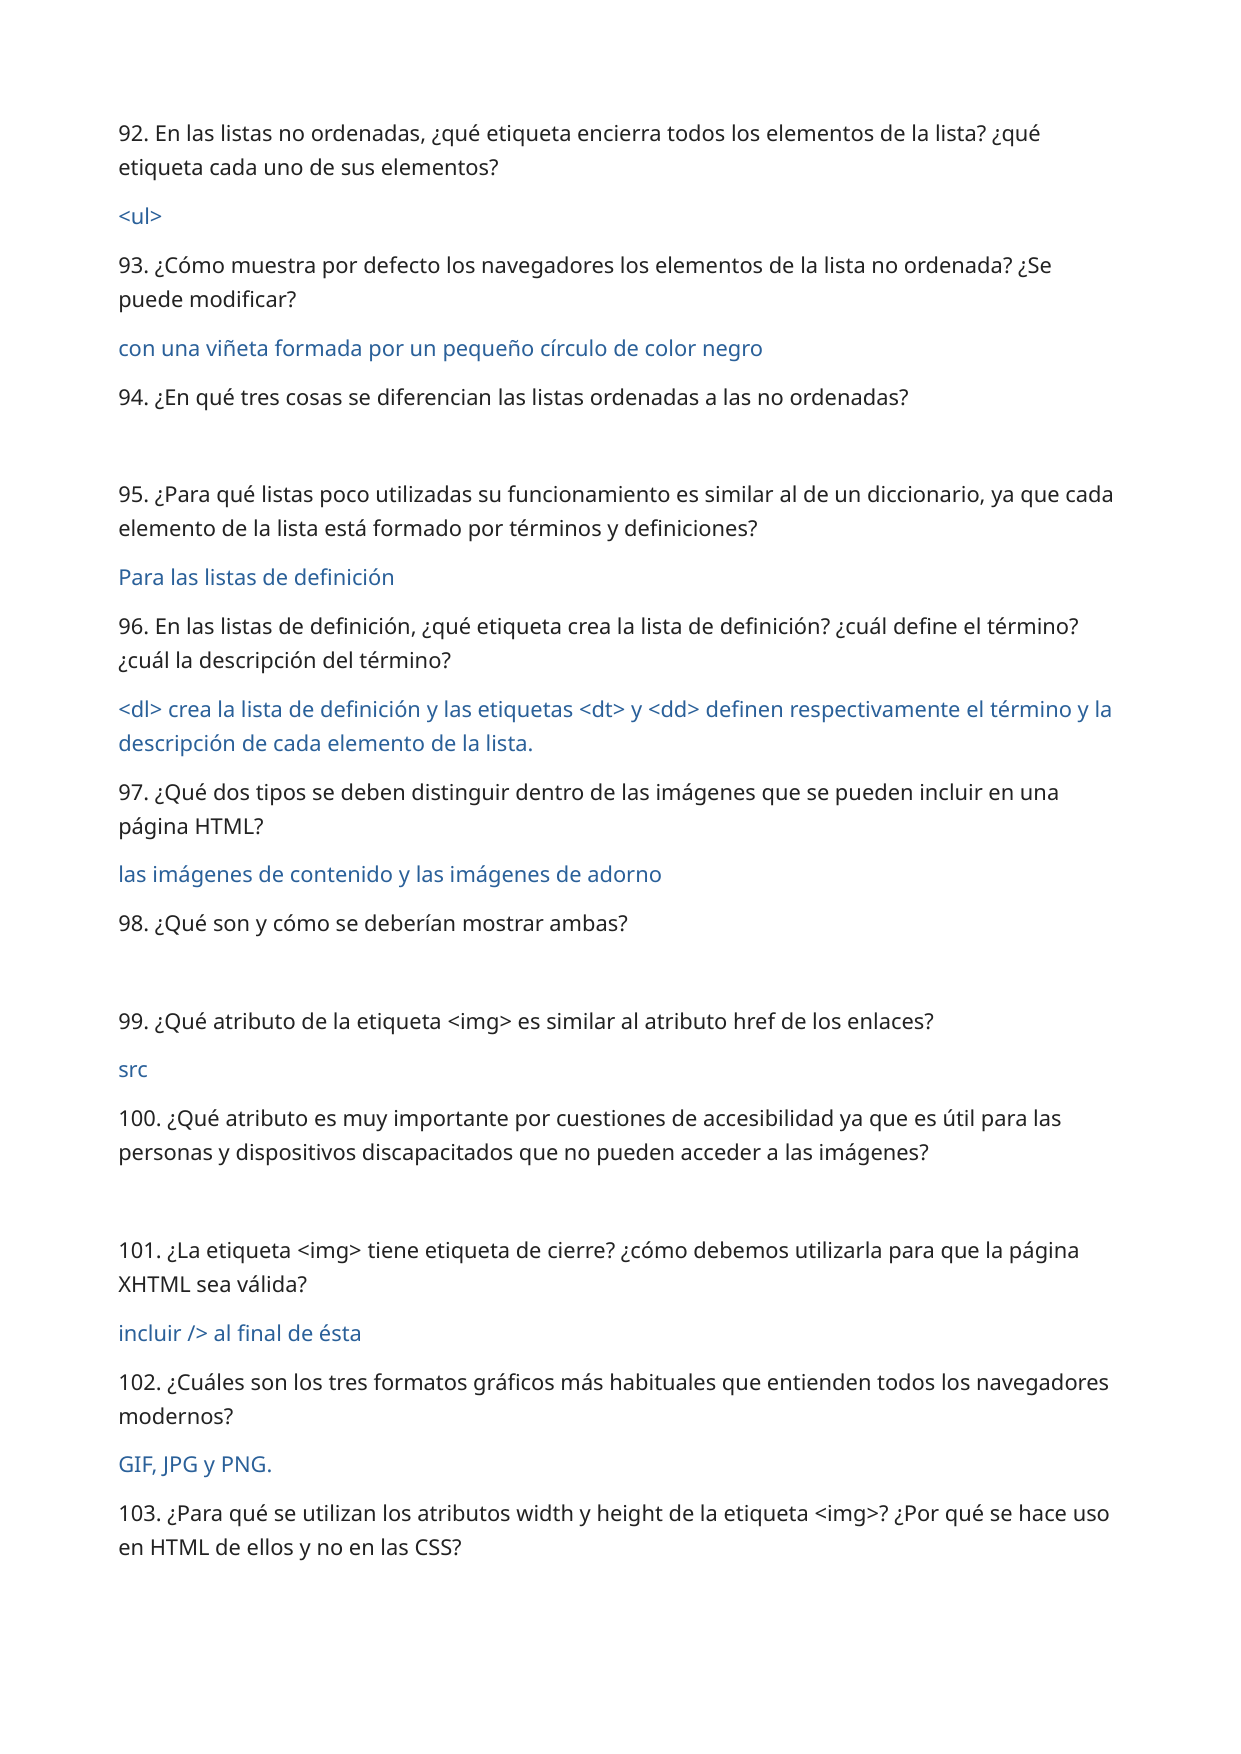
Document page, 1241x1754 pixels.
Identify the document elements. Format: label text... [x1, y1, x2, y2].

text incluir /> al final de ésta [118, 1318, 1122, 1347]
text 96. En las listas de definición, ¿qué etiqueta crea la lista de definición? ¿cuál define el término? ¿cuál la descripción del término? [118, 611, 1122, 674]
text 99. ¿Qué atributo de la etiqueta <img> es similar al atributo href de los enlaces? [118, 1006, 1122, 1035]
text 95. ¿Para qué listas poco utilizadas su funcionamiento es similar al de un diccionario, ya que cada elemento de la lista está formado por términos y definiciones? [118, 479, 1122, 543]
text 103. ¿Para qué se utilizan los atributos width y height de la etiqueta <img>? ¿Por qué se hace uso en HTML de ellos y no en las CSS? [118, 1498, 1122, 1562]
text 92. En las listas no ordenadas, ¿qué etiqueta encierra todos los elementos de la lista? ¿qué etiqueta cada uno de sus elementos? [118, 118, 1122, 182]
text <ul> [118, 201, 1122, 231]
text 98. ¿Qué son y cómo se deberían mostrar ambas? [118, 908, 1122, 938]
text <dl> crea la lista de definición y las etiquetas <dt> y <dd> definen respectivamente el término y la descripción de cada elemento de la lista. [118, 693, 1122, 757]
text las imágenes de contenido y las imágenes de adorno [118, 859, 1122, 889]
text src [118, 1054, 1122, 1084]
text 94. ¿En qué tres cosas se diferencian las listas ordenadas a las no ordenadas? [118, 381, 1122, 411]
text 93. ¿Cómo muestra por defecto los navegadores los elementos de la lista no ordenada? ¿Se puede modificar? [118, 250, 1122, 314]
text con una viñeta formada por un pequeño círculo de color negro [118, 333, 1122, 362]
text GIF, JPG y PNG. [118, 1449, 1122, 1479]
text 101. ¿La etiqueta <img> tiene etiqueta de cierre? ¿cómo debemos utilizarla para que la página XHTML sea válida? [118, 1235, 1122, 1299]
text 102. ¿Cuáles son los tres formatos gráficos más habituales que entienden todos los navegadores modernos? [118, 1366, 1122, 1430]
text 100. ¿Qué atributo es muy importante por cuestiones de accesibilidad ya que es útil para las personas y dispositivos discapacitados que no pueden acceder a las imágenes? [118, 1103, 1122, 1167]
text 97. ¿Qué dos tipos se deben distinguir dentro de las imágenes que se pueden incluir en una página HTML? [118, 776, 1122, 840]
text Para las listas de definición [118, 562, 1122, 592]
